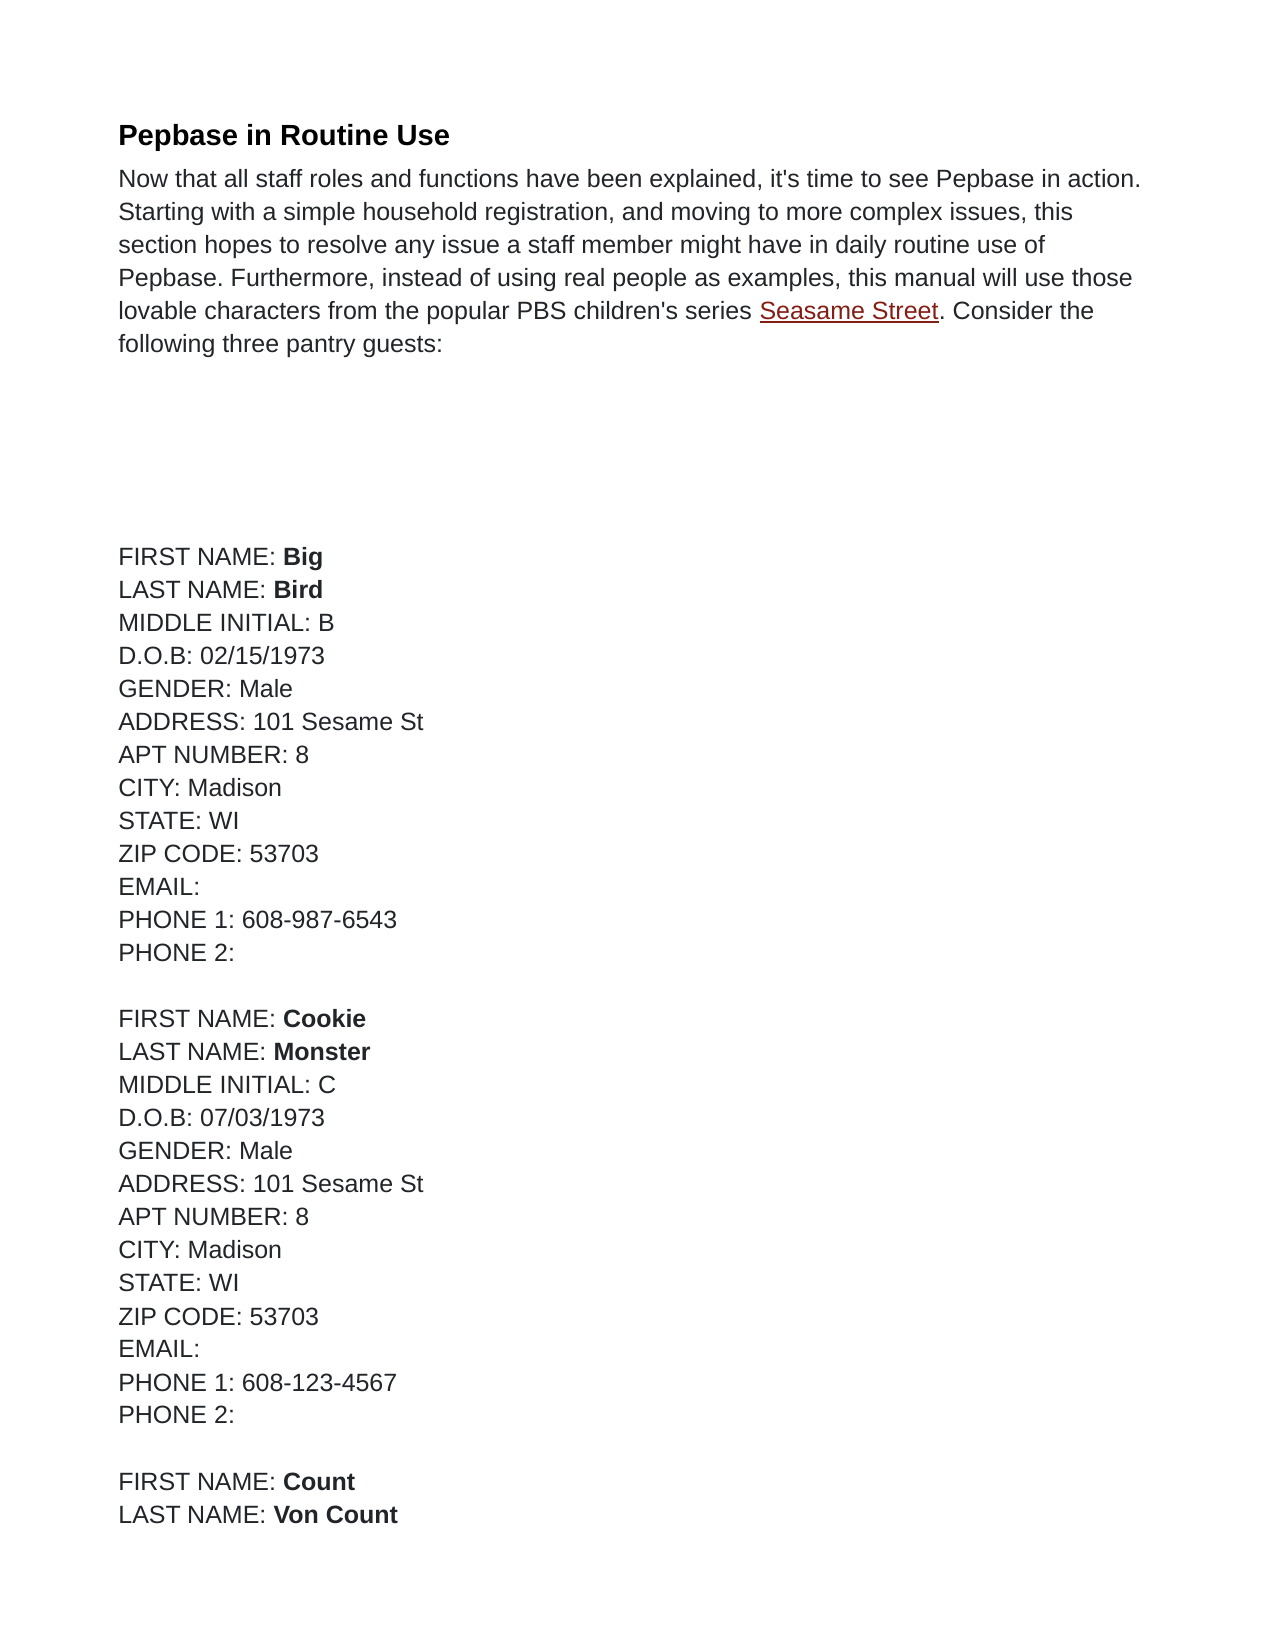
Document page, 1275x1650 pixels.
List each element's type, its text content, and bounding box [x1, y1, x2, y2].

text FIRST NAME: Cookie LAST NAME: Monster MIDDLE INITIAL: C D.O.B: 07/03/1973 GENDER: Male ADDRESS: 101 Sesame St APT NUMBER: 8 CITY: Madison STATE: WI ZIP CODE: 53703 EMAIL: PHONE 1: 608-123-4567 PHONE 2: [118, 1004, 1157, 1429]
subtitle Pepbase in Routine Use [118, 118, 1157, 152]
text Now that all staff roles and functions have been explained, it's time to see Pepbase in action. Starting with a simple household registration, and moving to more complex issues, this section hopes to resolve any issue a staff member might have in daily routine use of Pepbase. Furthermore, instead of using real people as examples, this manual will use those lovable characters from the popular PBS children's series Seasame Street. Consider the following three pantry guests: [118, 164, 1157, 358]
text FIRST NAME: Big LAST NAME: Bird MIDDLE INITIAL: B D.O.B: 02/15/1973 GENDER: Male ADDRESS: 101 Sesame St APT NUMBER: 8 CITY: Madison STATE: WI ZIP CODE: 53703 EMAIL: PHONE 1: 608-987-6543 PHONE 2: [118, 542, 1157, 967]
text FIRST NAME: Count LAST NAME: Von Count [118, 1467, 1157, 1528]
